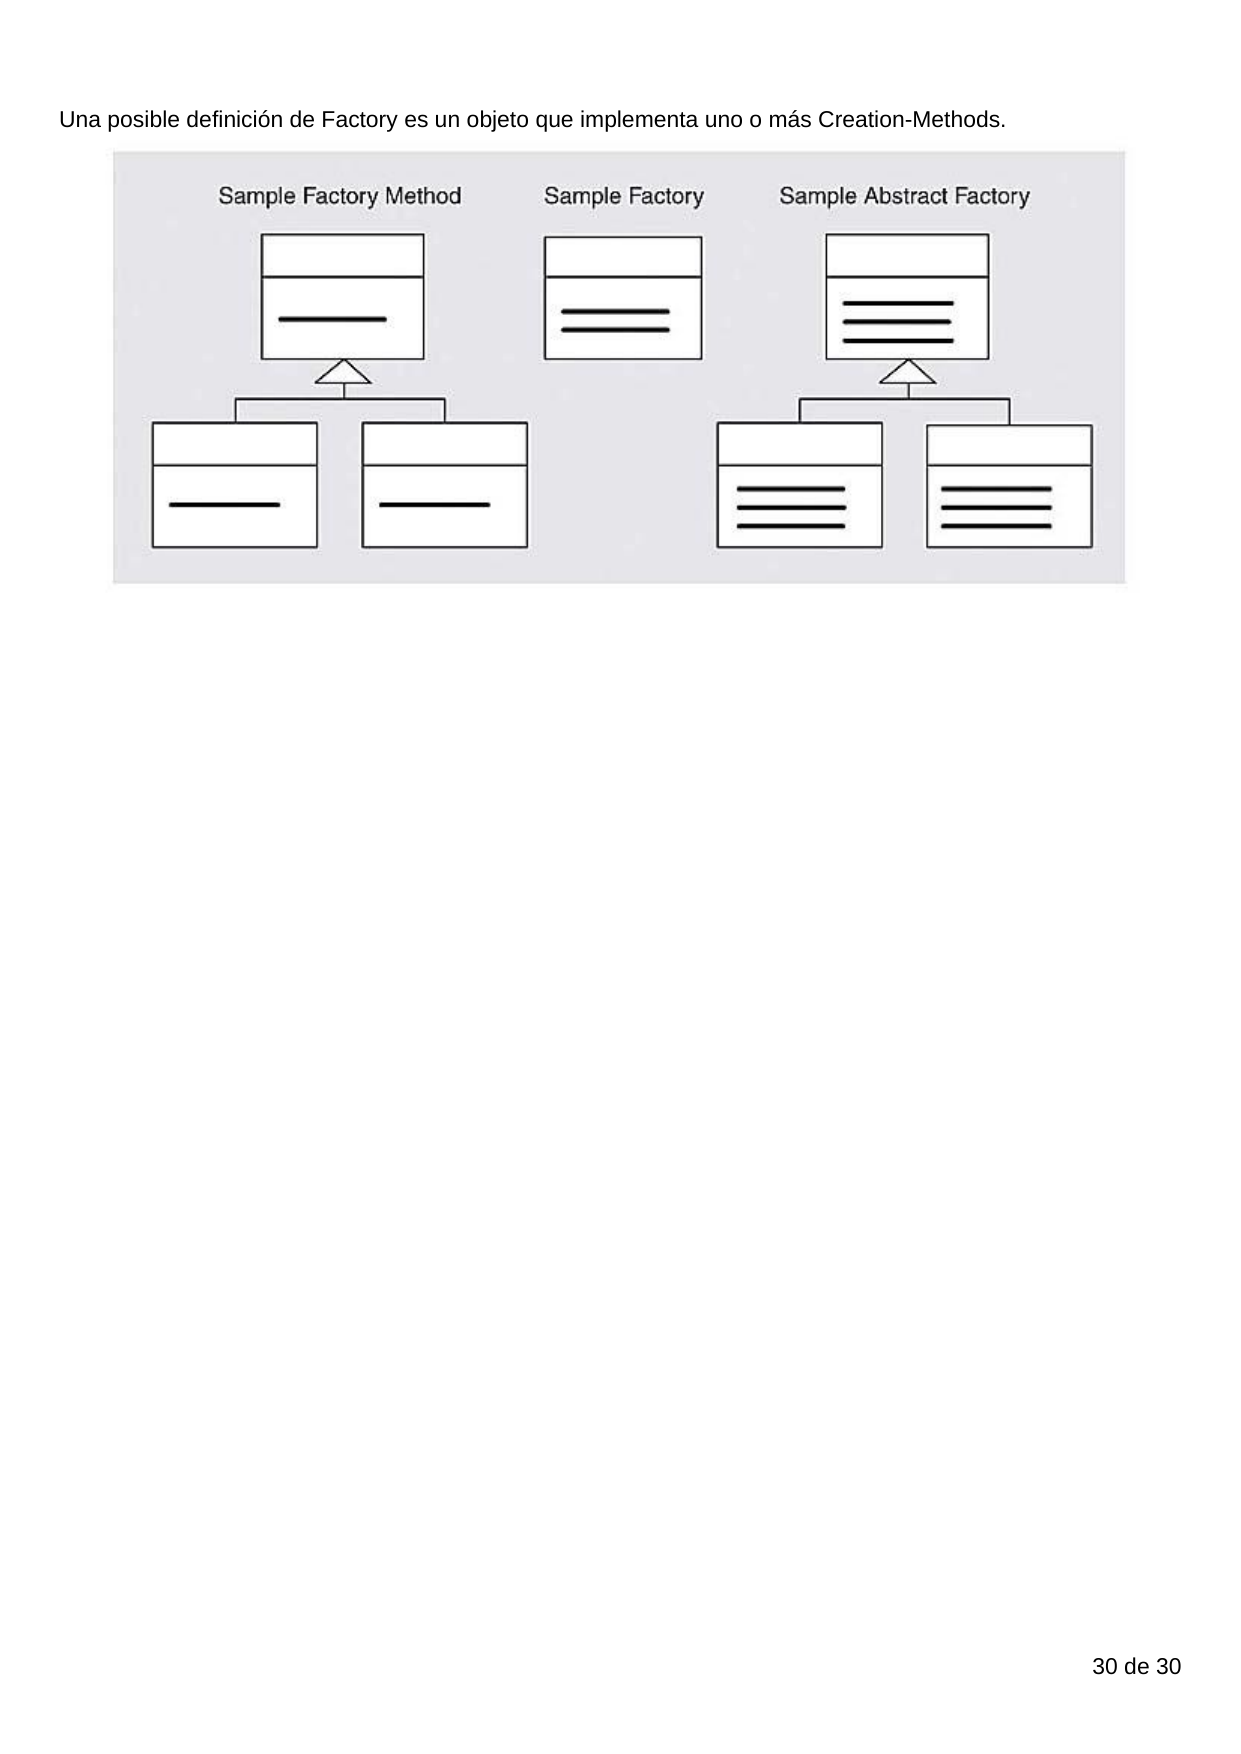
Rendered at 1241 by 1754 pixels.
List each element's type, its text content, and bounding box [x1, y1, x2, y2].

picture [94, 136, 1146, 602]
text Una posible definición de Factory es un objeto que implementa uno o más Creation-Methods. [59, 106, 1181, 133]
